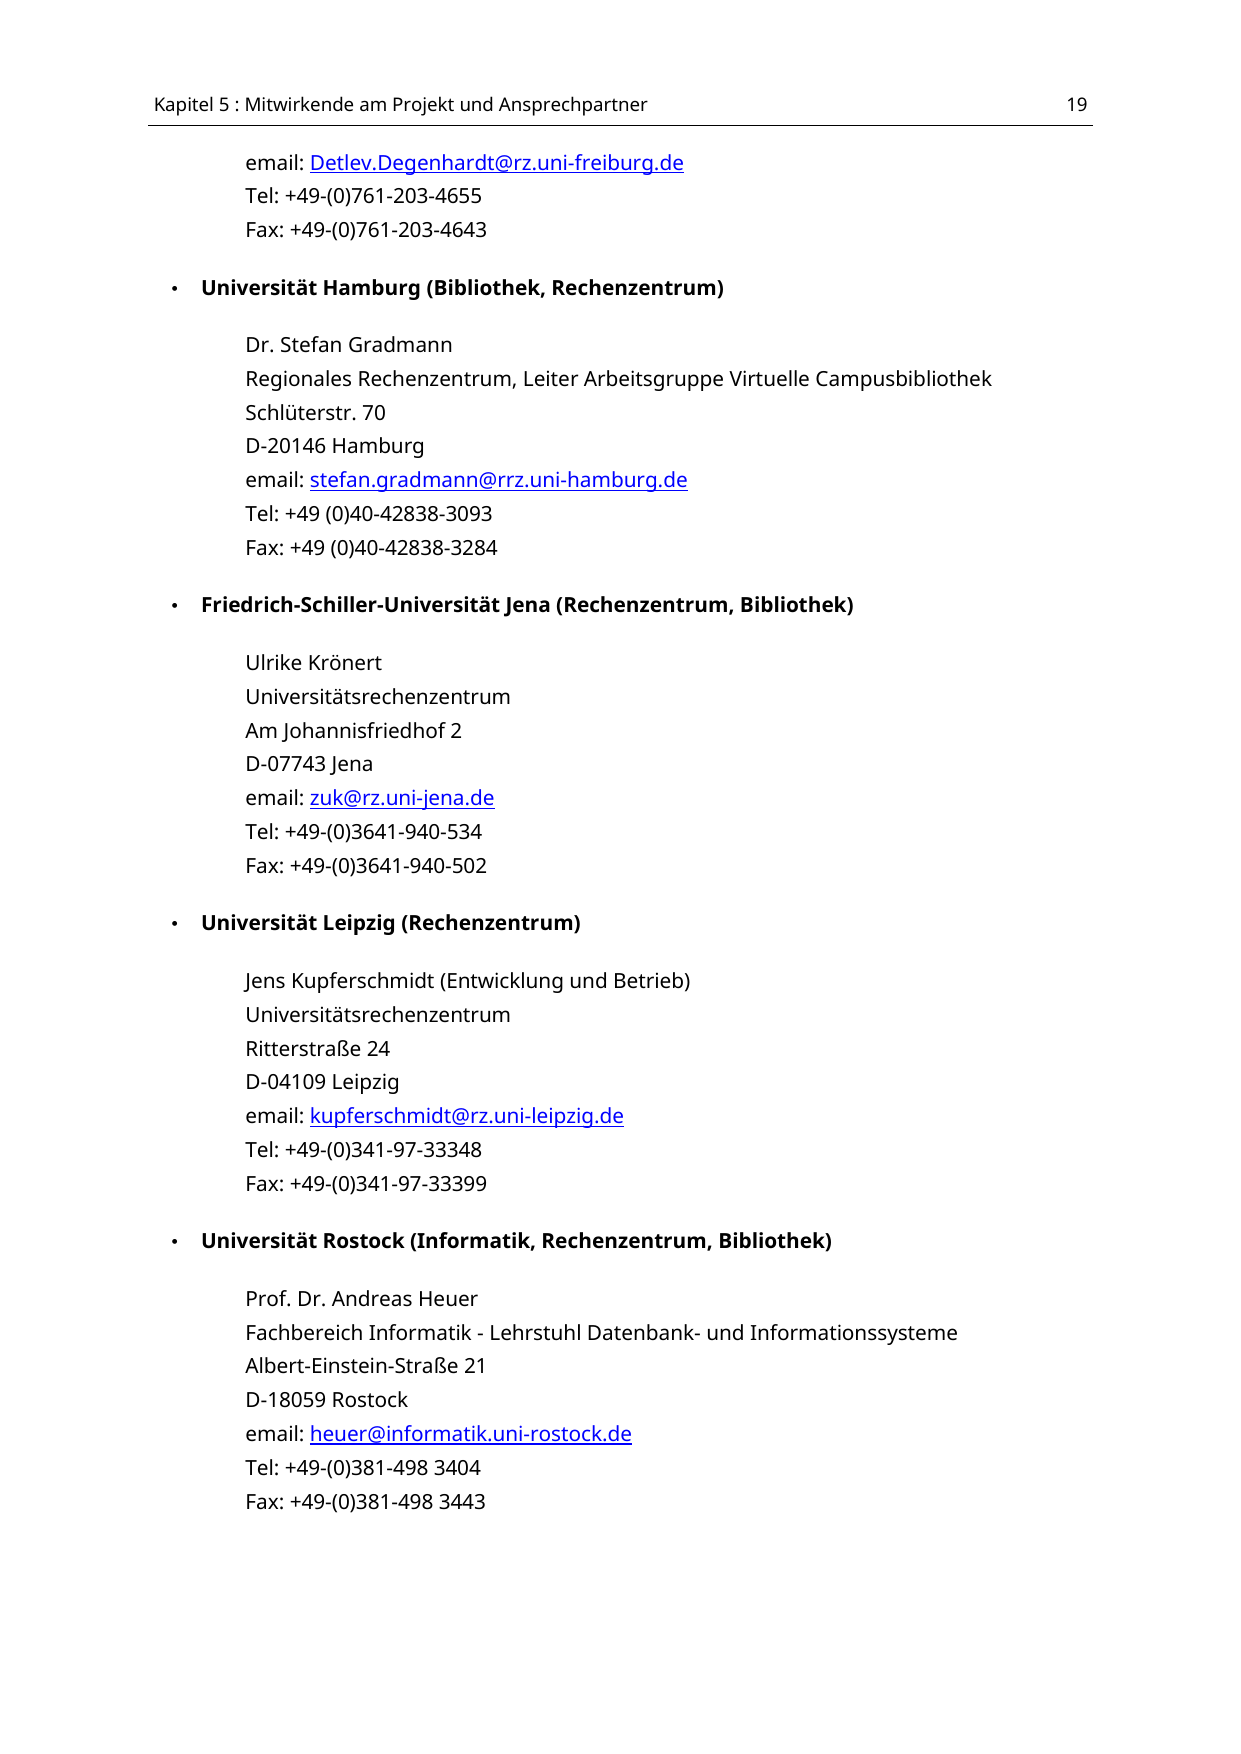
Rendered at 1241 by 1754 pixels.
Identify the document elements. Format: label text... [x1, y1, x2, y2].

list Universität Rostock (Informatik, Rechenzentrum, Bibliothek) [171, 1226, 1069, 1255]
list Universität Leipzig (Rechenzentrum) [171, 908, 1069, 937]
text Dr. Stefan Gradmann Regionales Rechenzentrum, Leiter Arbeitsgruppe Virtuelle Campusbibliothek Schlüterstr. 70 D-20146 Hamburg email: stefan.gradmann@rrz.uni-hamburg.de Tel: +49 (0)40-42838-3093 Fax: +49 (0)40-42838-3284 [171, 330, 1069, 561]
text Prof. Dr. Andreas Heuer Fachbereich Informatik - Lehrstuhl Datenbank- und Informationssysteme Albert-Einstein-Straße 21 D-18059 Rostock email: heuer@informatik.uni-rostock.de Tel: +49-(0)381-498 3404 Fax: +49-(0)381-498 3443 [171, 1284, 1069, 1515]
list Friedrich-Schiller-Universität Jena (Rechenzentrum, Bibliothek) [171, 591, 1069, 619]
text Ulrike Krönert Universitätsrechenzentrum Am Johannisfriedhof 2 D-07743 Jena email: zuk@rz.uni-jena.de Tel: +49-(0)3641-940-534 Fax: +49-(0)3641-940-502 [171, 648, 1069, 879]
text Jens Kupferschmidt (Entwicklung und Betrieb) Universitätsrechenzentrum Ritterstraße 24 D-04109 Leipzig email: kupferschmidt@rz.uni-leipzig.de Tel: +49-(0)341-97-33348 Fax: +49-(0)341-97-33399 [171, 966, 1069, 1197]
text email: Detlev.Degenhardt@rz.uni-freiburg.de Tel: +49-(0)761-203-4655 Fax: +49-(0)761-203-4643 [171, 148, 1069, 243]
list Universität Hamburg (Bibliothek, Rechenzentrum) [171, 273, 1069, 301]
